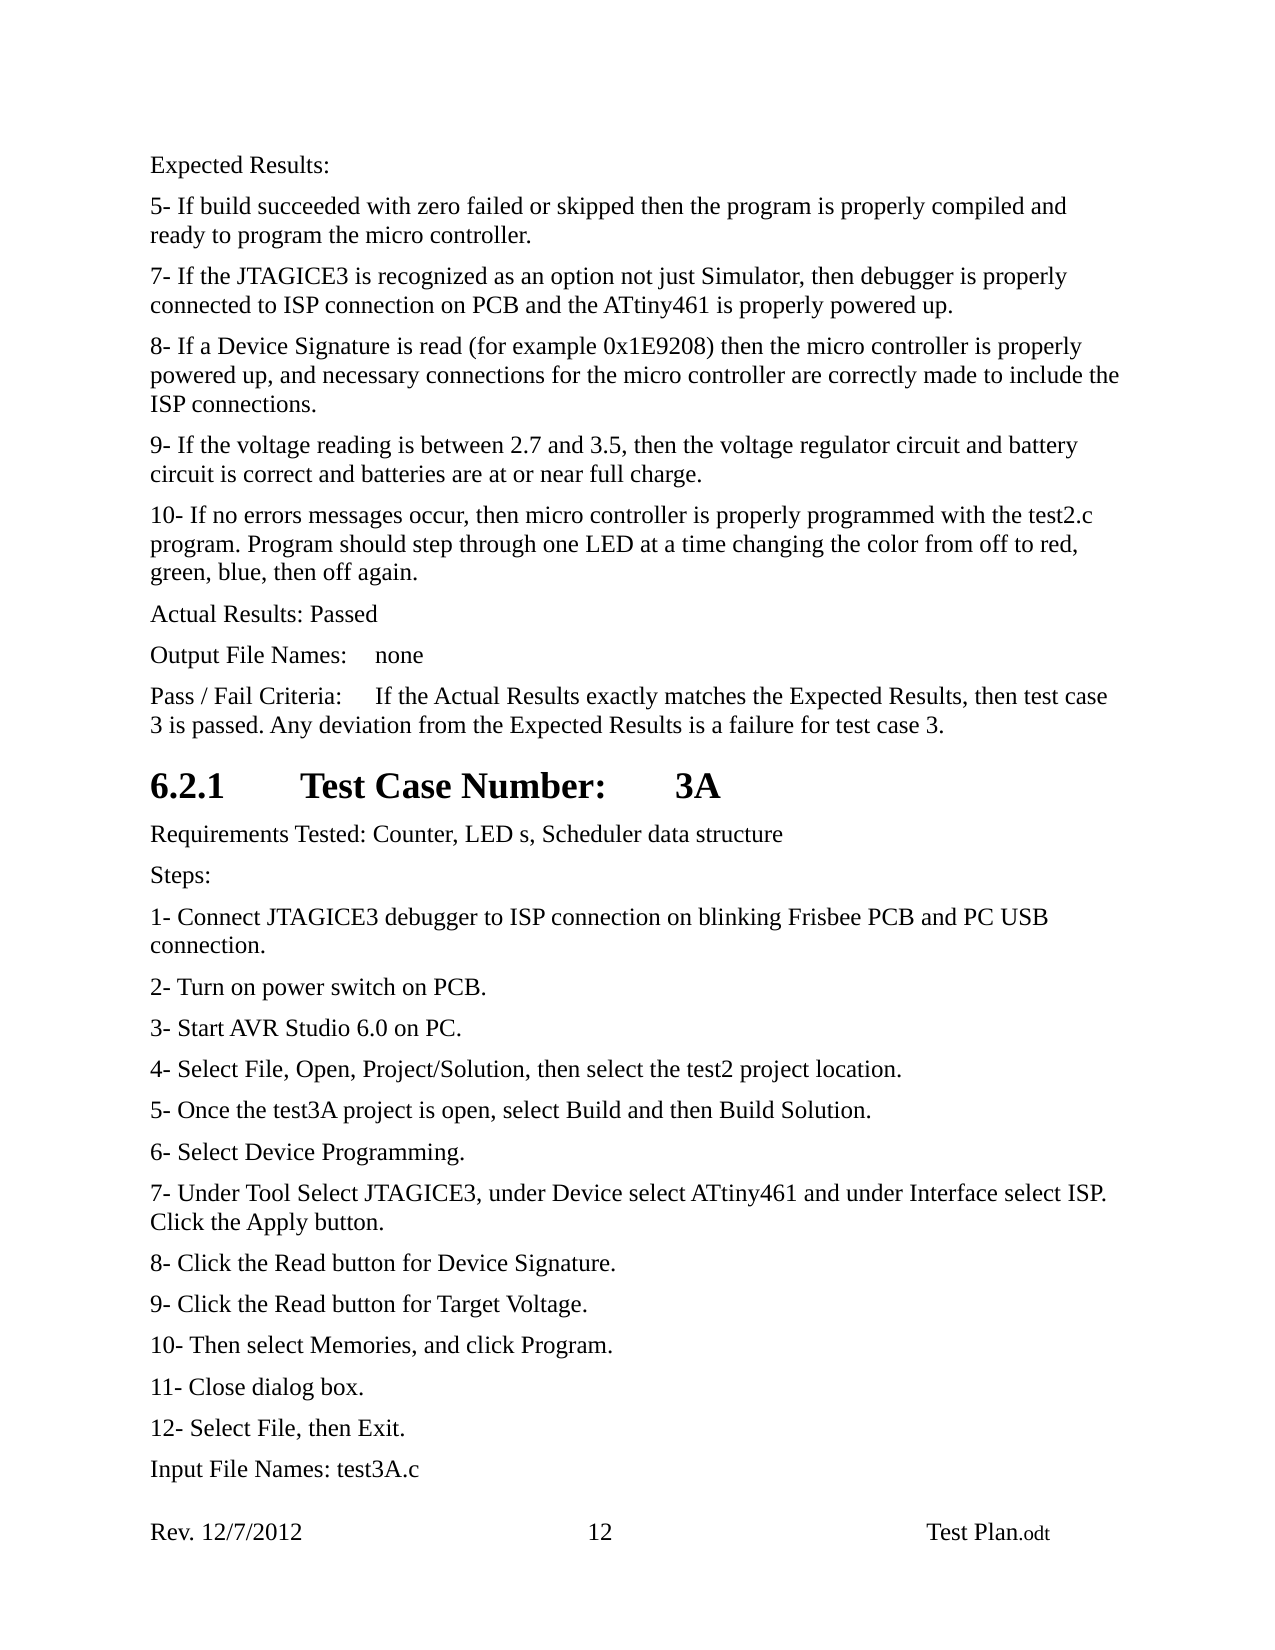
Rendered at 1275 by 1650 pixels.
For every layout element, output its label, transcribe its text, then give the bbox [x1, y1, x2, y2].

text Pass / Fail Criteria: If the Actual Results exactly matches the Expected Results, then test case 3 is passed. Any deviation from the Expected Results is a failure for test case 3. [150, 681, 1125, 739]
text 1- Connect JTAGICE3 debugger to ISP connection on blinking Frisbee PCB and PC USB connection. [150, 902, 1125, 959]
text 12- Select File, then Exit. [150, 1413, 1125, 1442]
text 6- Select Device Programming. [150, 1137, 1125, 1166]
text Expected Results: [150, 150, 1125, 179]
text 10- If no errors messages occur, then micro controller is properly programmed with the test2.c program. Program should step through one LED at a time changing the color from off to red, green, blue, then off again. [150, 500, 1125, 586]
text Output File Names: none [150, 640, 1125, 669]
text 3- Start AVR Studio 6.0 on PC. [150, 1013, 1125, 1042]
text 9- If the voltage reading is between 2.7 and 3.5, then the voltage regulator circuit and battery circuit is correct and batteries are at or near full charge. [150, 430, 1125, 487]
text 5- If build succeeded with zero failed or skipped then the program is properly compiled and ready to program the micro controller. [150, 191, 1125, 249]
text 7- If the JTAGICE3 is recognized as an option not just Simulator, then debugger is properly connected to ISP connection on PCB and the ATtiny461 is properly powered up. [150, 261, 1125, 319]
text Requirements Tested: Counter, LED s, Scheduler data structure [150, 819, 1125, 848]
subtitle 6.2.1 Test Case Number: 3A [150, 764, 1125, 807]
text 9- Click the Read button for Target Voltage. [150, 1289, 1125, 1318]
text Actual Results: Passed [150, 599, 1125, 627]
text 8- Click the Read button for Device Signature. [150, 1248, 1125, 1277]
text Steps: [150, 861, 1125, 889]
text 10- Then select Memories, and click Program. [150, 1331, 1125, 1359]
text 7- Under Tool Select JTAGICE3, under Device select ATtiny461 and under Interface select ISP. Click the Apply button. [150, 1178, 1125, 1236]
text Input File Names: test3A.c [150, 1454, 1125, 1483]
text 5- Once the test3A project is open, select Build and then Build Solution. [150, 1096, 1125, 1124]
text 4- Select File, Open, Project/Solution, then select the test2 project location. [150, 1054, 1125, 1083]
text 8- If a Device Signature is read (for example 0x1E9208) then the micro controller is properly powered up, and necessary connections for the micro controller are correctly made to include the ISP connections. [150, 331, 1125, 417]
text 11- Close dialog box. [150, 1372, 1125, 1401]
text 2- Turn on power switch on PCB. [150, 972, 1125, 1001]
